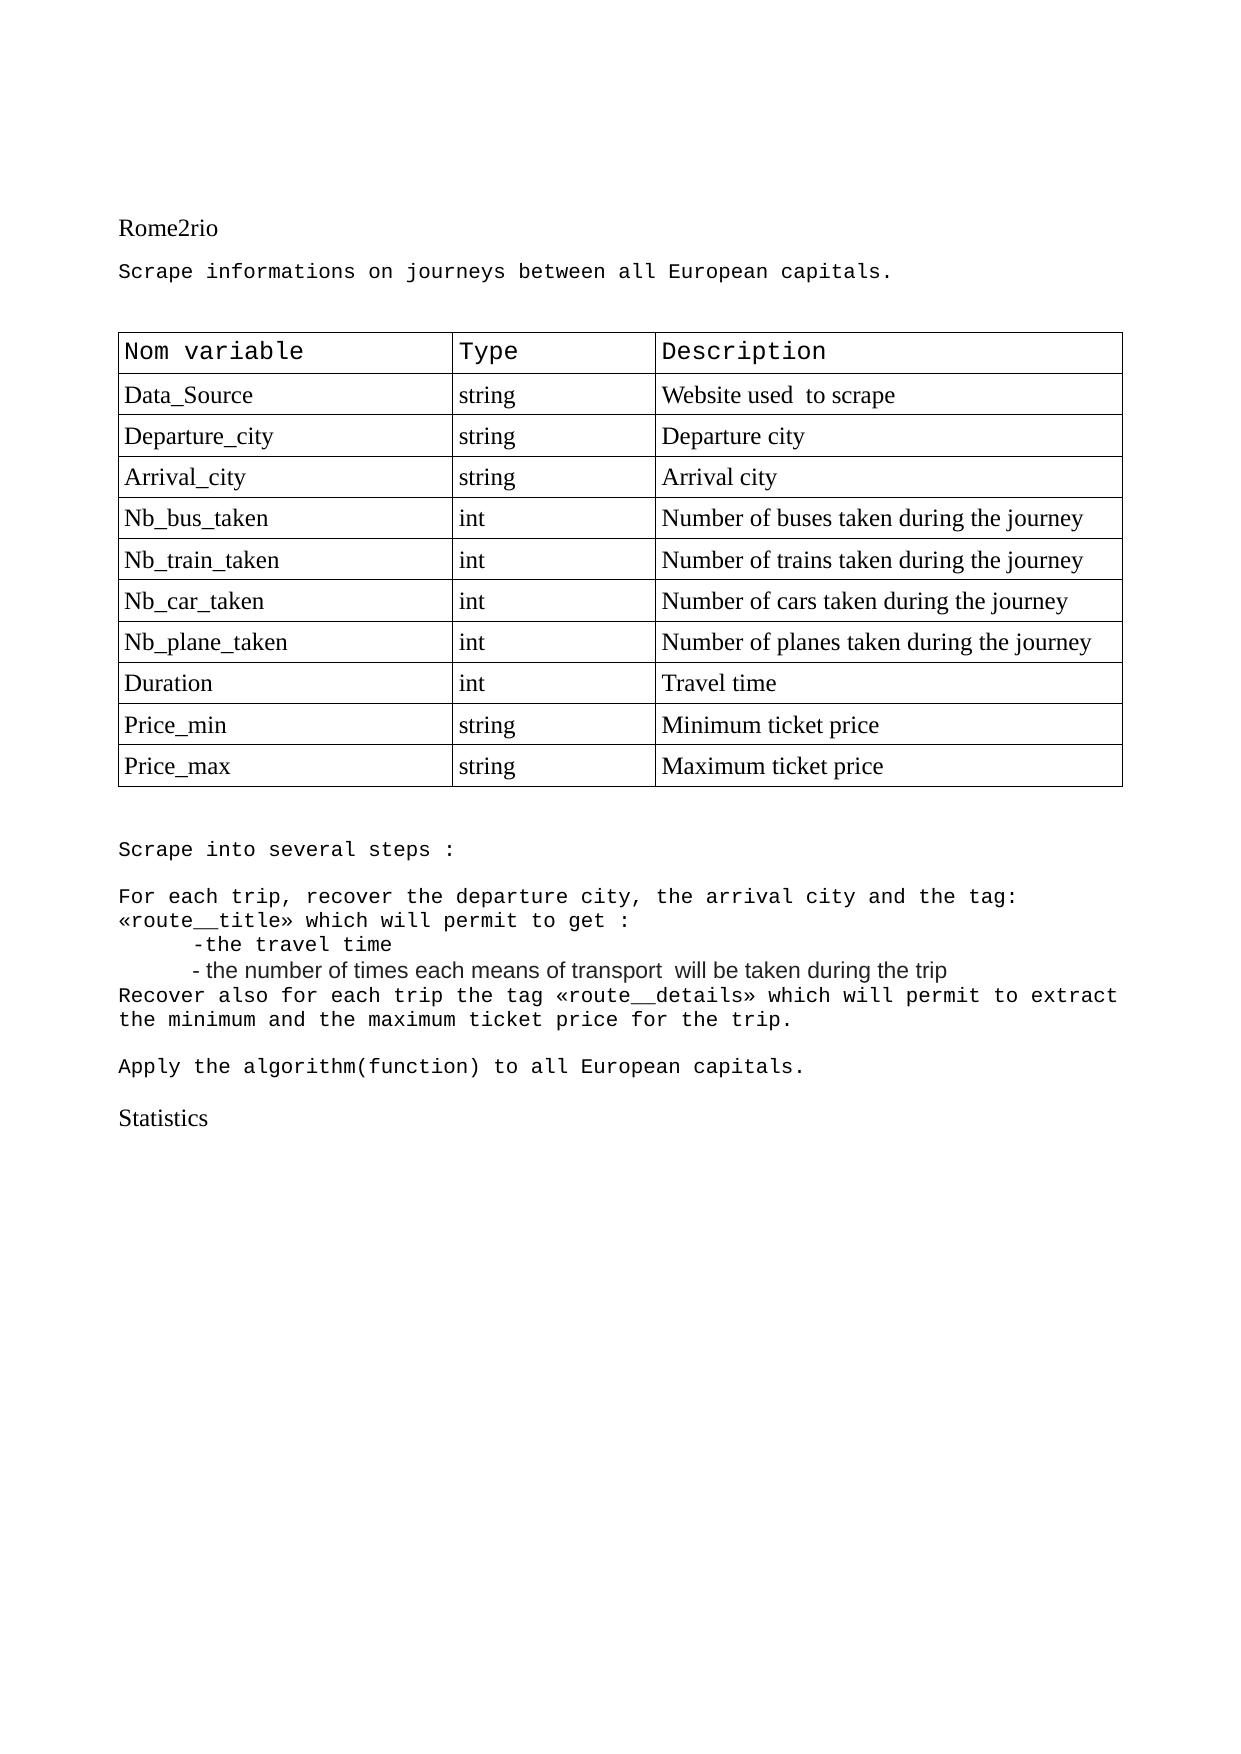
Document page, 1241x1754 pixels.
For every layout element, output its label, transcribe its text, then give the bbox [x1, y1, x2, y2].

table_cell Price_max [119, 745, 452, 786]
table_cell Maximum ticket price [656, 745, 1122, 786]
table_cell Number of cars taken during the journey [656, 580, 1122, 621]
table_cell int [453, 498, 655, 538]
table_cell Nb_bus_taken [119, 498, 452, 538]
table_cell Travel time [656, 663, 1122, 703]
table_cell Departure city [656, 415, 1122, 456]
text Scrape informations on journeys between all European capitals. [118, 261, 1122, 284]
table_header Type [453, 333, 655, 373]
table_cell int [453, 539, 655, 579]
text - the number of times each means of transport will be taken during the trip [118, 957, 1122, 985]
table_cell int [453, 580, 655, 621]
table_header Description [656, 333, 1122, 373]
table_cell string [453, 415, 655, 456]
table_cell Nb_train_taken [119, 539, 452, 579]
table_cell string [453, 457, 655, 497]
table_cell string [453, 374, 655, 414]
table_cell Departure_city [119, 415, 452, 456]
table_cell Arrival city [656, 457, 1122, 497]
table_cell Number of planes taken during the journey [656, 622, 1122, 662]
table_cell Duration [119, 663, 452, 703]
text Rome2rio [118, 213, 1122, 242]
table_cell Number of trains taken during the journey [656, 539, 1122, 579]
table_cell Data_Source [119, 374, 452, 414]
text Recover also for each trip the tag «route__details» which will permit to extract the minimum and the maximum ticket price for the trip. [118, 985, 1122, 1032]
table_cell Minimum ticket price [656, 704, 1122, 744]
table_header Nom variable [119, 333, 452, 373]
table_cell Arrival_city [119, 457, 452, 497]
table_cell Nb_plane_taken [119, 622, 452, 662]
text For each trip, recover the departure city, the arrival city and the tag: «route__title» which will permit to get : [118, 886, 1122, 933]
table_cell Nb_car_taken [119, 580, 452, 621]
text Apply the algorithm(function) to all European capitals. [118, 1056, 1122, 1079]
text Scrape into several steps : [118, 839, 1122, 863]
table_cell int [453, 622, 655, 662]
table_cell Number of buses taken during the journey [656, 498, 1122, 538]
table_cell Website used to scrape [656, 374, 1122, 414]
table_cell int [453, 663, 655, 703]
table_cell string [453, 704, 655, 744]
text -the travel time [118, 933, 1122, 957]
table_cell string [453, 745, 655, 786]
table_cell Price_min [119, 704, 452, 744]
text Statistics [118, 1103, 1122, 1132]
